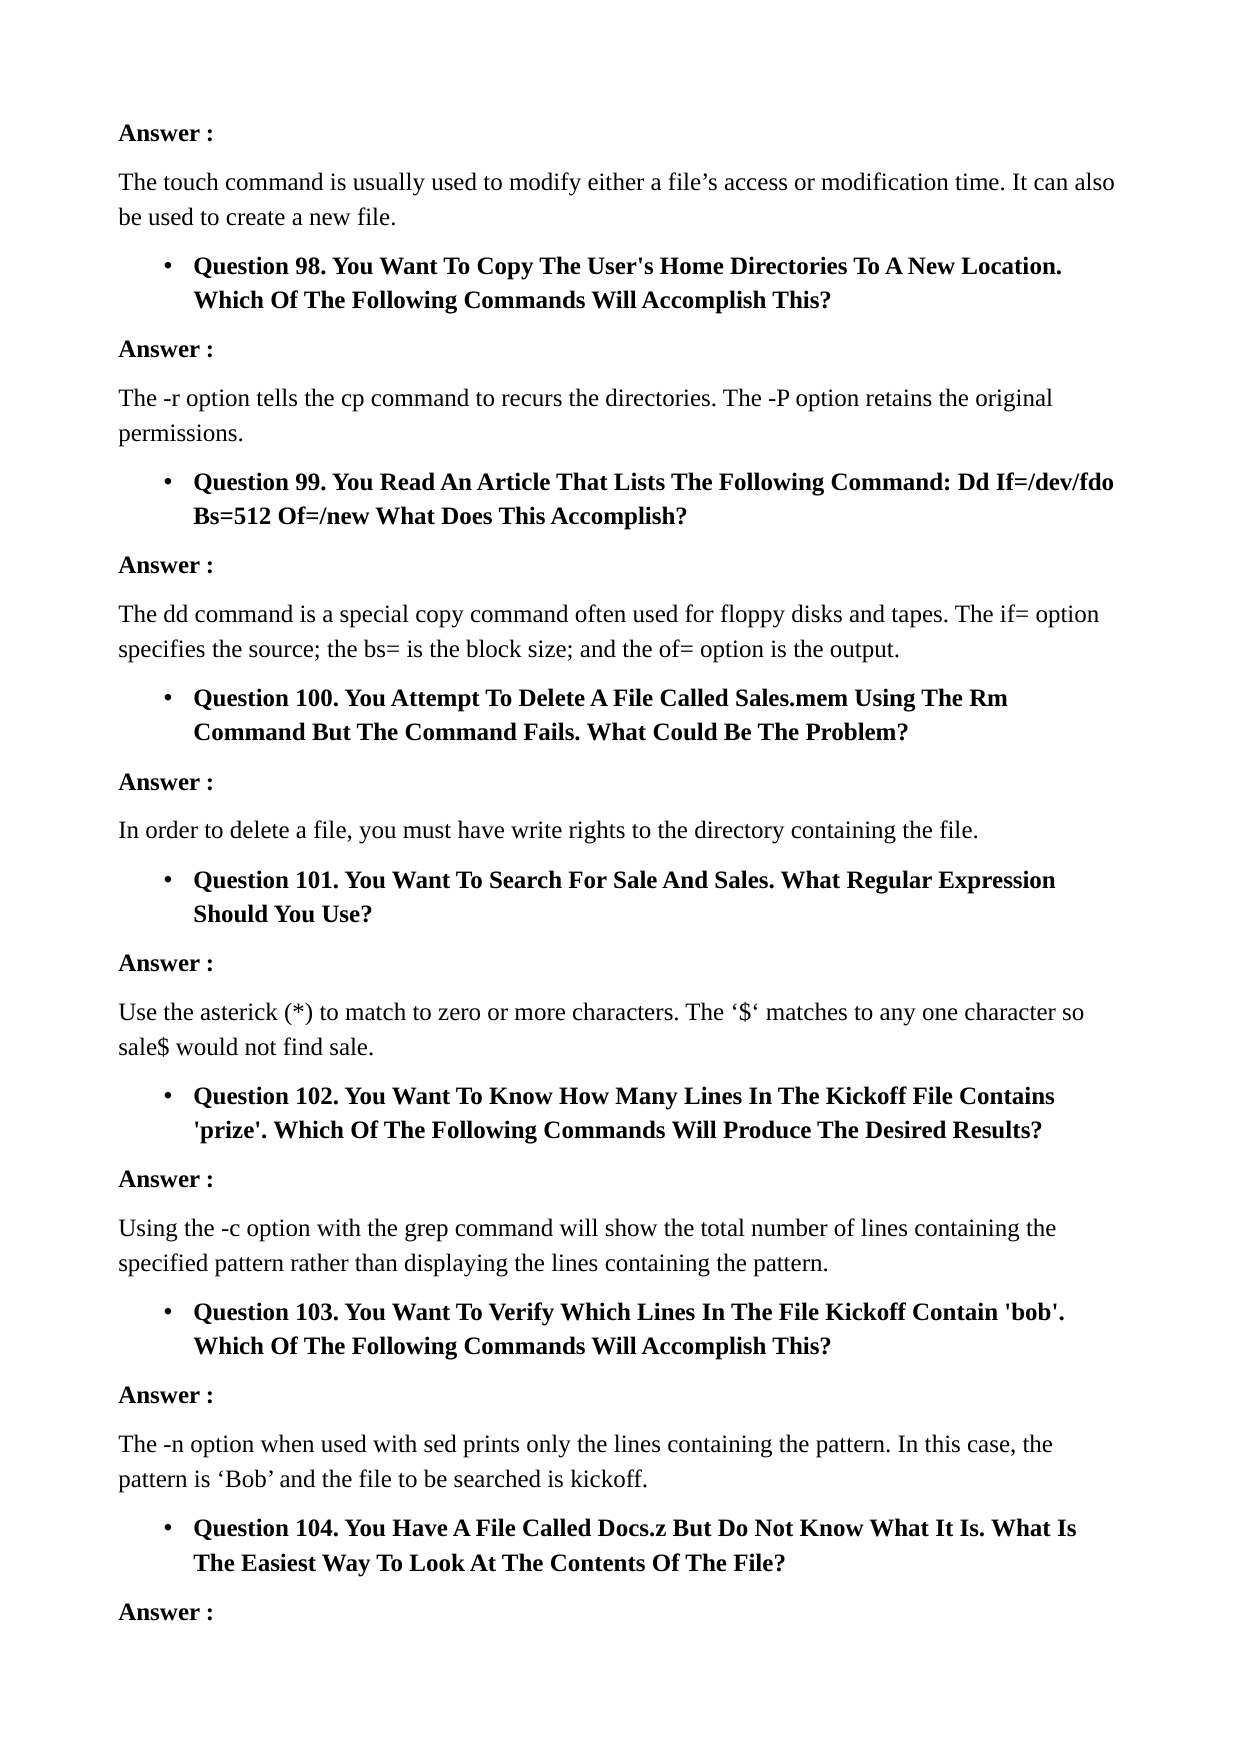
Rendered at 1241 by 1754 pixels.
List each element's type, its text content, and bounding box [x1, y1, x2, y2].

list Question 104. You Have A File Called Docs.z But Do Not Know What It Is. What Is The Easiest Way To Look At The Contents Of The File? [164, 1513, 1122, 1576]
text Answer : [118, 118, 1122, 147]
text The -n option when used with sed prints only the lines containing the pattern. In this case, the pattern is ‘Bob’ and the file to be searched is kickoff. [118, 1429, 1122, 1493]
text The -r option tells the cp command to recurs the directories. The -P option retains the original permissions. [118, 383, 1122, 447]
text Answer : [118, 767, 1122, 795]
text Answer : [118, 1164, 1122, 1193]
text Answer : [118, 948, 1122, 977]
text Answer : [118, 550, 1122, 579]
list Question 103. You Want To Verify Which Lines In The File Kickoff Contain 'bob'. Which Of The Following Commands Will Accomplish This? [164, 1297, 1122, 1360]
text The touch command is usually used to modify either a file’s access or modification time. It can also be used to create a new file. [118, 167, 1122, 230]
text The dd command is a special copy command often used for floppy disks and tapes. The if= option specifies the source; the bs= is the block size; and the of= option is the output. [118, 599, 1122, 663]
text In order to delete a file, you must have write rights to the directory containing the file. [118, 816, 1122, 844]
list Question 99. You Read An Article That Lists The Following Command: Dd If=/dev/fdo Bs=512 Of=/new What Does This Accomplish? [164, 467, 1122, 530]
list Question 102. You Want To Know How Many Lines In The Kickoff File Contains 'prize'. Which Of The Following Commands Will Produce The Desired Results? [164, 1081, 1122, 1144]
text Use the asterick (*) to match to zero or more characters. The ‘$‘ matches to any one character so sale$ would not find sale. [118, 997, 1122, 1061]
list Question 98. You Want To Copy The User's Home Directories To A New Location. Which Of The Following Commands Will Accomplish This? [164, 251, 1122, 314]
text Answer : [118, 334, 1122, 363]
text Answer : [118, 1381, 1122, 1409]
list Question 101. You Want To Search For Sale And Sales. What Regular Expression Should You Use? [164, 865, 1122, 928]
text Using the -c option with the grep command will show the total number of lines containing the specified pattern rather than displaying the lines containing the pattern. [118, 1213, 1122, 1277]
text Answer : [118, 1597, 1122, 1625]
list Question 100. You Attempt To Delete A File Called Sales.mem Using The Rm Command But The Command Fails. What Could Be The Problem? [164, 683, 1122, 746]
